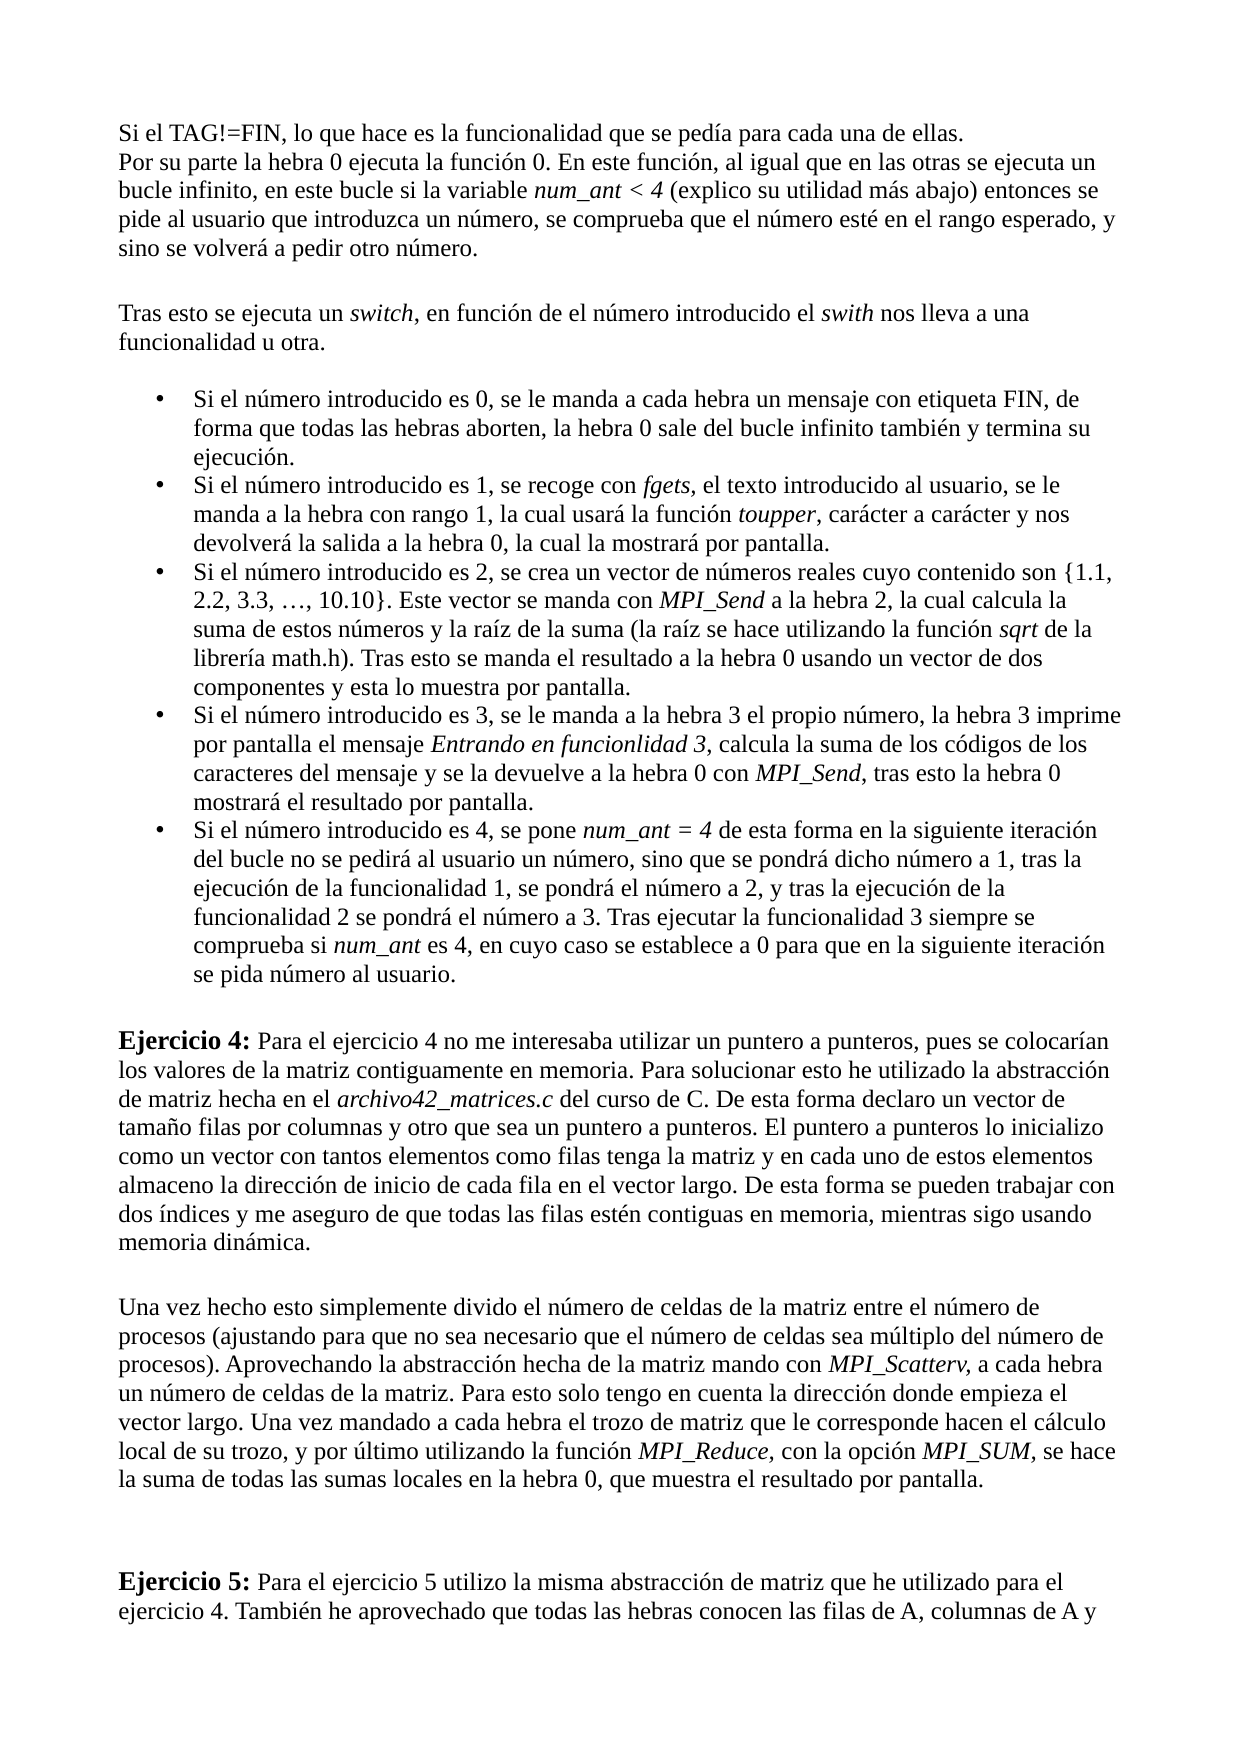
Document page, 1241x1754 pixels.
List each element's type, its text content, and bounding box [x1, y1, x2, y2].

text Tras esto se ejecuta un switch, en función de el número introducido el swith nos lleva a una funcionalidad u otra. [118, 298, 1122, 355]
text Ejercicio 5: Para el ejercicio 5 utilizo la misma abstracción de matriz que he utilizado para el ejercicio 4. También he aprovechado que todas las hebras conocen las filas de A, columnas de A y [118, 1565, 1122, 1625]
list Si el número introducido es 1, se recoge con fgets, el texto introducido al usuario, se le manda a la hebra con rango 1, la cual usará la función toupper, carácter a carácter y nos devolverá la salida a la hebra 0, la cual la mostrará por pantalla. [156, 470, 1122, 557]
list Si el número introducido es 0, se le manda a cada hebra un mensaje con etiqueta FIN, de forma que todas las hebras aborten, la hebra 0 sale del bucle infinito también y termina su ejecución. [156, 384, 1122, 470]
text Si el TAG!=FIN, lo que hace es la funcionalidad que se pedía para cada una de ellas. [118, 118, 1122, 147]
text Una vez hecho esto simplemente divido el número de celdas de la matriz entre el número de procesos (ajustando para que no sea necesario que el número de celdas sea múltiplo del número de procesos). Aprovechando la abstracción hecha de la matriz mando con MPI_Scatterv, a cada hebra un número de celdas de la matriz. Para esto solo tengo en cuenta la dirección donde empieza el vector largo. Una vez mandado a cada hebra el trozo de matriz que le corresponde hacen el cálculo local de su trozo, y por último utilizando la función MPI_Reduce, con la opción MPI_SUM, se hace la suma de todas las sumas locales en la hebra 0, que muestra el resultado por pantalla. [118, 1292, 1122, 1493]
list Si el número introducido es 3, se le manda a la hebra 3 el propio número, la hebra 3 imprime por pantalla el mensaje Entrando en funcionlidad 3, calcula la suma de los códigos de los caracteres del mensaje y se la devuelve a la hebra 0 con MPI_Send, tras esto la hebra 0 mostrará el resultado por pantalla. [156, 700, 1122, 815]
list Si el número introducido es 4, se pone num_ant = 4 de esta forma en la siguiente iteración del bucle no se pedirá al usuario un número, sino que se pondrá dicho número a 1, tras la ejecución de la funcionalidad 1, se pondrá el número a 2, y tras la ejecución de la funcionalidad 2 se pondrá el número a 3. Tras ejecutar la funcionalidad 3 siempre se comprueba si num_ant es 4, en cuyo caso se establece a 0 para que en la siguiente iteración se pida número al usuario. [156, 815, 1122, 988]
text Ejercicio 4: Para el ejercicio 4 no me interesaba utilizar un puntero a punteros, pues se colocarían los valores de la matriz contiguamente en memoria. Para solucionar esto he utilizado la abstracción de matriz hecha en el archivo42_matrices.c del curso de C. De esta forma declaro un vector de tamaño filas por columnas y otro que sea un puntero a punteros. El puntero a punteros lo inicializo como un vector con tantos elementos como filas tenga la matriz y en cada uno de estos elementos almaceno la dirección de inicio de cada fila en el vector largo. De esta forma se pueden trabajar con dos índices y me aseguro de que todas las filas estén contiguas en memoria, mientras sigo usando memoria dinámica. [118, 1024, 1122, 1256]
text Por su parte la hebra 0 ejecuta la función 0. En este función, al igual que en las otras se ejecuta un bucle infinito, en este bucle si la variable num_ant < 4 (explico su utilidad más abajo) entonces se pide al usuario que introduzca un número, se comprueba que el número esté en el rango esperado, y sino se volverá a pedir otro número. [118, 147, 1122, 262]
list Si el número introducido es 2, se crea un vector de números reales cuyo contenido son {1.1, 2.2, 3.3, …, 10.10}. Este vector se manda con MPI_Send a la hebra 2, la cual calcula la suma de estos números y la raíz de la suma (la raíz se hace utilizando la función sqrt de la librería math.h). Tras esto se manda el resultado a la hebra 0 usando un vector de dos componentes y esta lo muestra por pantalla. [156, 557, 1122, 700]
